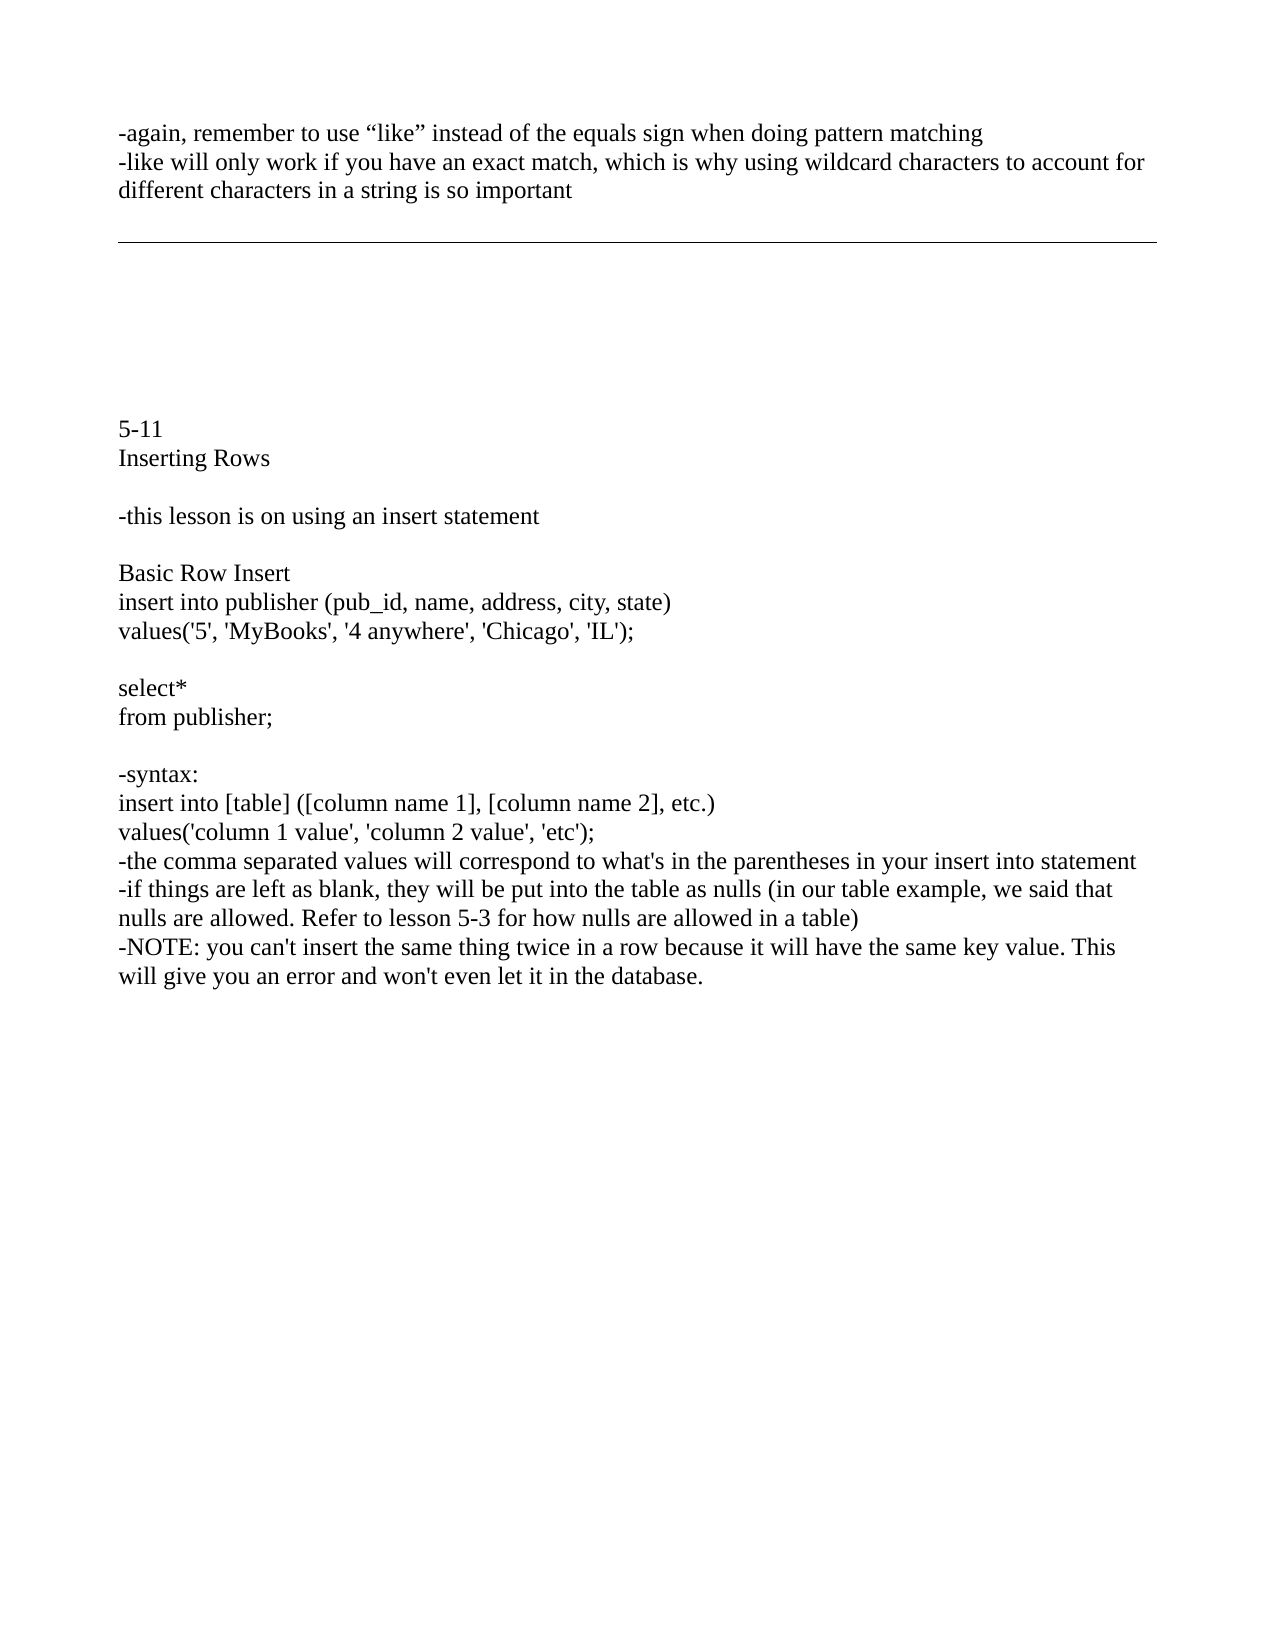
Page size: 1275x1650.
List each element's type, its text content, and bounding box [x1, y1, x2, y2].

text -if things are left as blank, they will be put into the table as nulls (in our table example, we said that nulls are allowed. Refer to lesson 5-3 for how nulls are allowed in a table) [118, 874, 1157, 932]
text from publisher; [118, 702, 1157, 731]
text 5-11 [118, 414, 1157, 443]
text -the comma separated values will correspond to what's in the parentheses in your insert into statement [118, 846, 1157, 874]
text -again, remember to use “like” instead of the equals sign when doing pattern matching [118, 118, 1157, 147]
text select* [118, 673, 1157, 702]
text Inserting Rows [118, 443, 1157, 472]
text insert into publisher (pub_id, name, address, city, state) [118, 587, 1157, 616]
text -like will only work if you have an exact match, which is why using wildcard characters to account for different characters in a string is so important [118, 147, 1157, 204]
text -syntax: [118, 759, 1157, 788]
text -NOTE: you can't insert the same thing twice in a row because it will have the same key value. This will give you an error and won't even let it in the database. [118, 932, 1157, 989]
text values('column 1 value', 'column 2 value', 'etc'); [118, 817, 1157, 846]
text Basic Row Insert [118, 558, 1157, 587]
text -this lesson is on using an insert statement [118, 501, 1157, 529]
text values('5', 'MyBooks', '4 anywhere', 'Chicago', 'IL'); [118, 616, 1157, 644]
text insert into [table] ([column name 1], [column name 2], etc.) [118, 788, 1157, 817]
